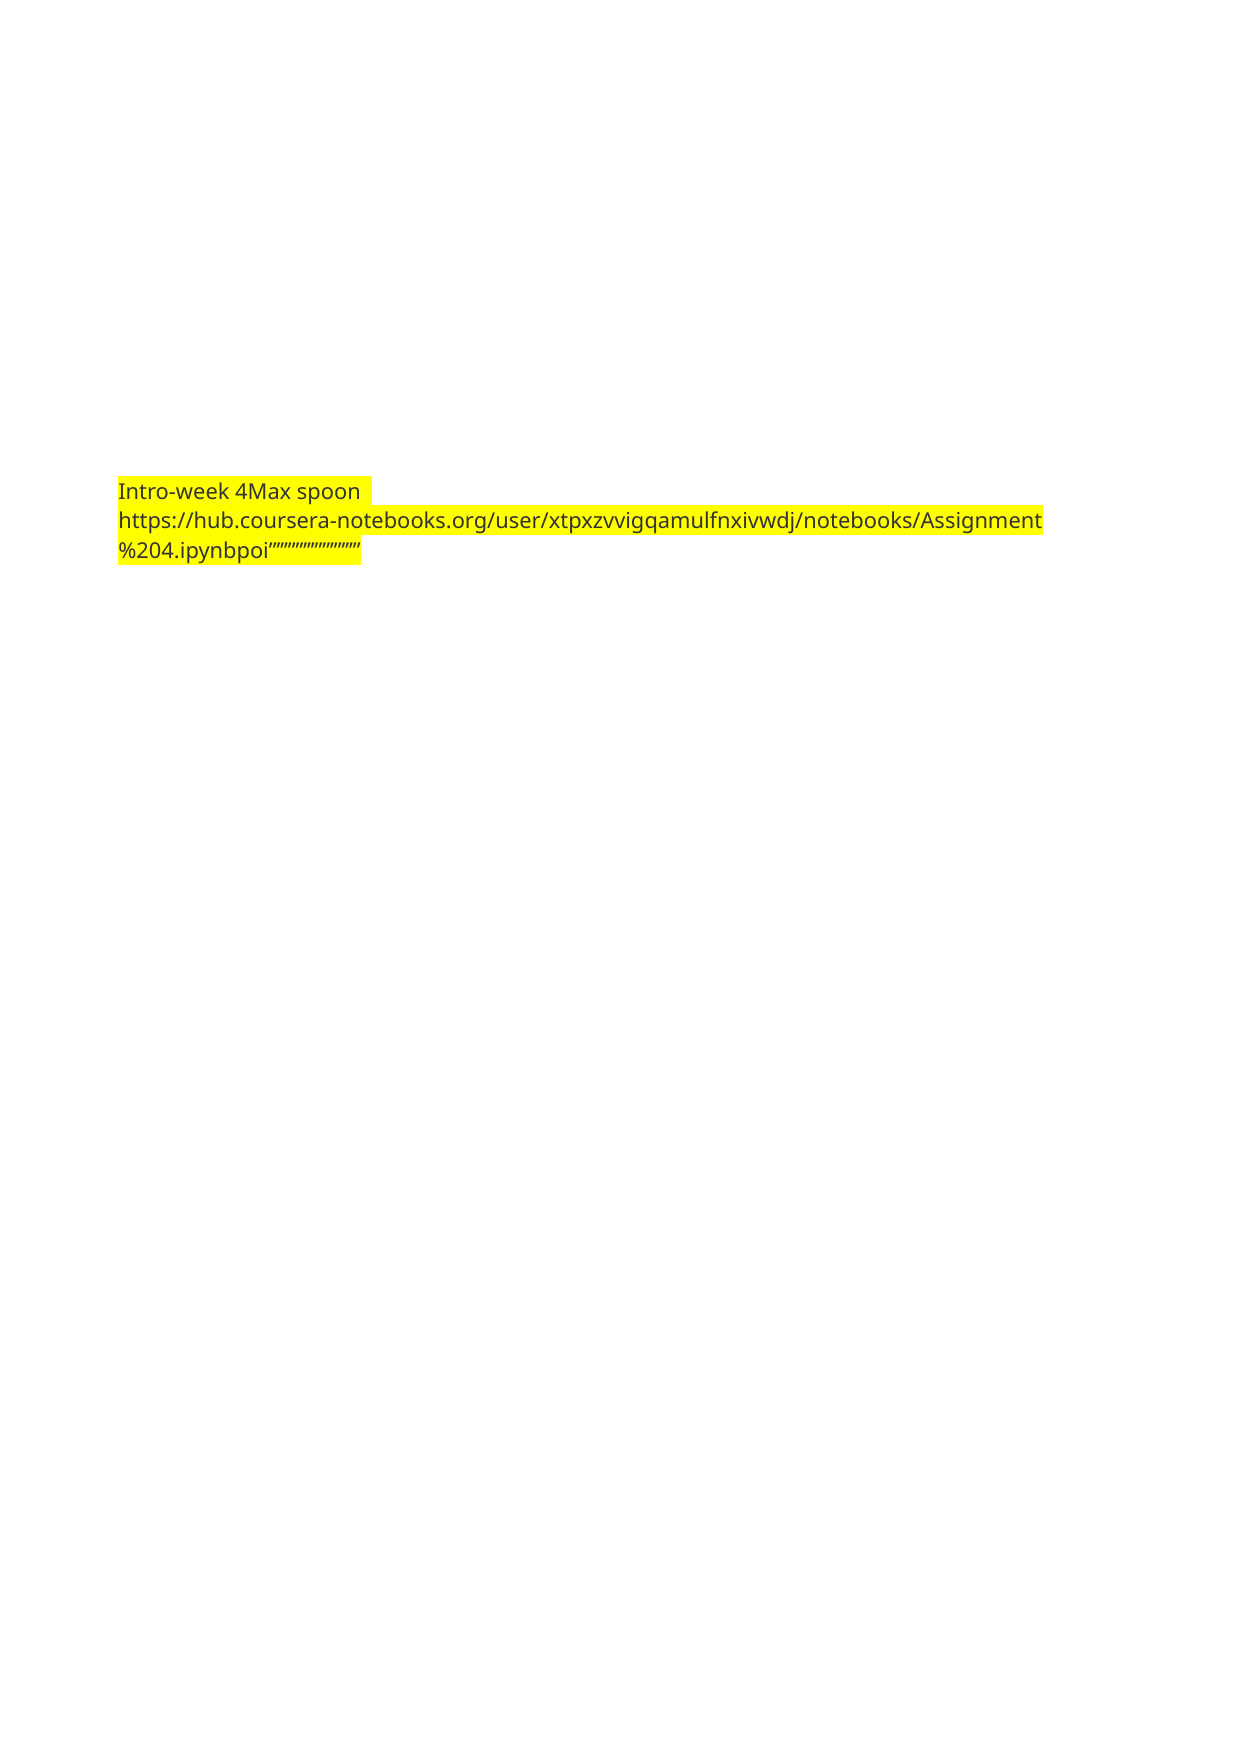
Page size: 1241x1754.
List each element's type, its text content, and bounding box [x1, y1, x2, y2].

text Intro-week 4Max spoon https://hub.coursera-notebooks.org/user/xtpxzvvigqamulfnxivwdj/notebooks/Assignment%204.ipynbpoi’’’’’’’’’’’’’’’’’’’’’’’’ [118, 476, 1122, 565]
